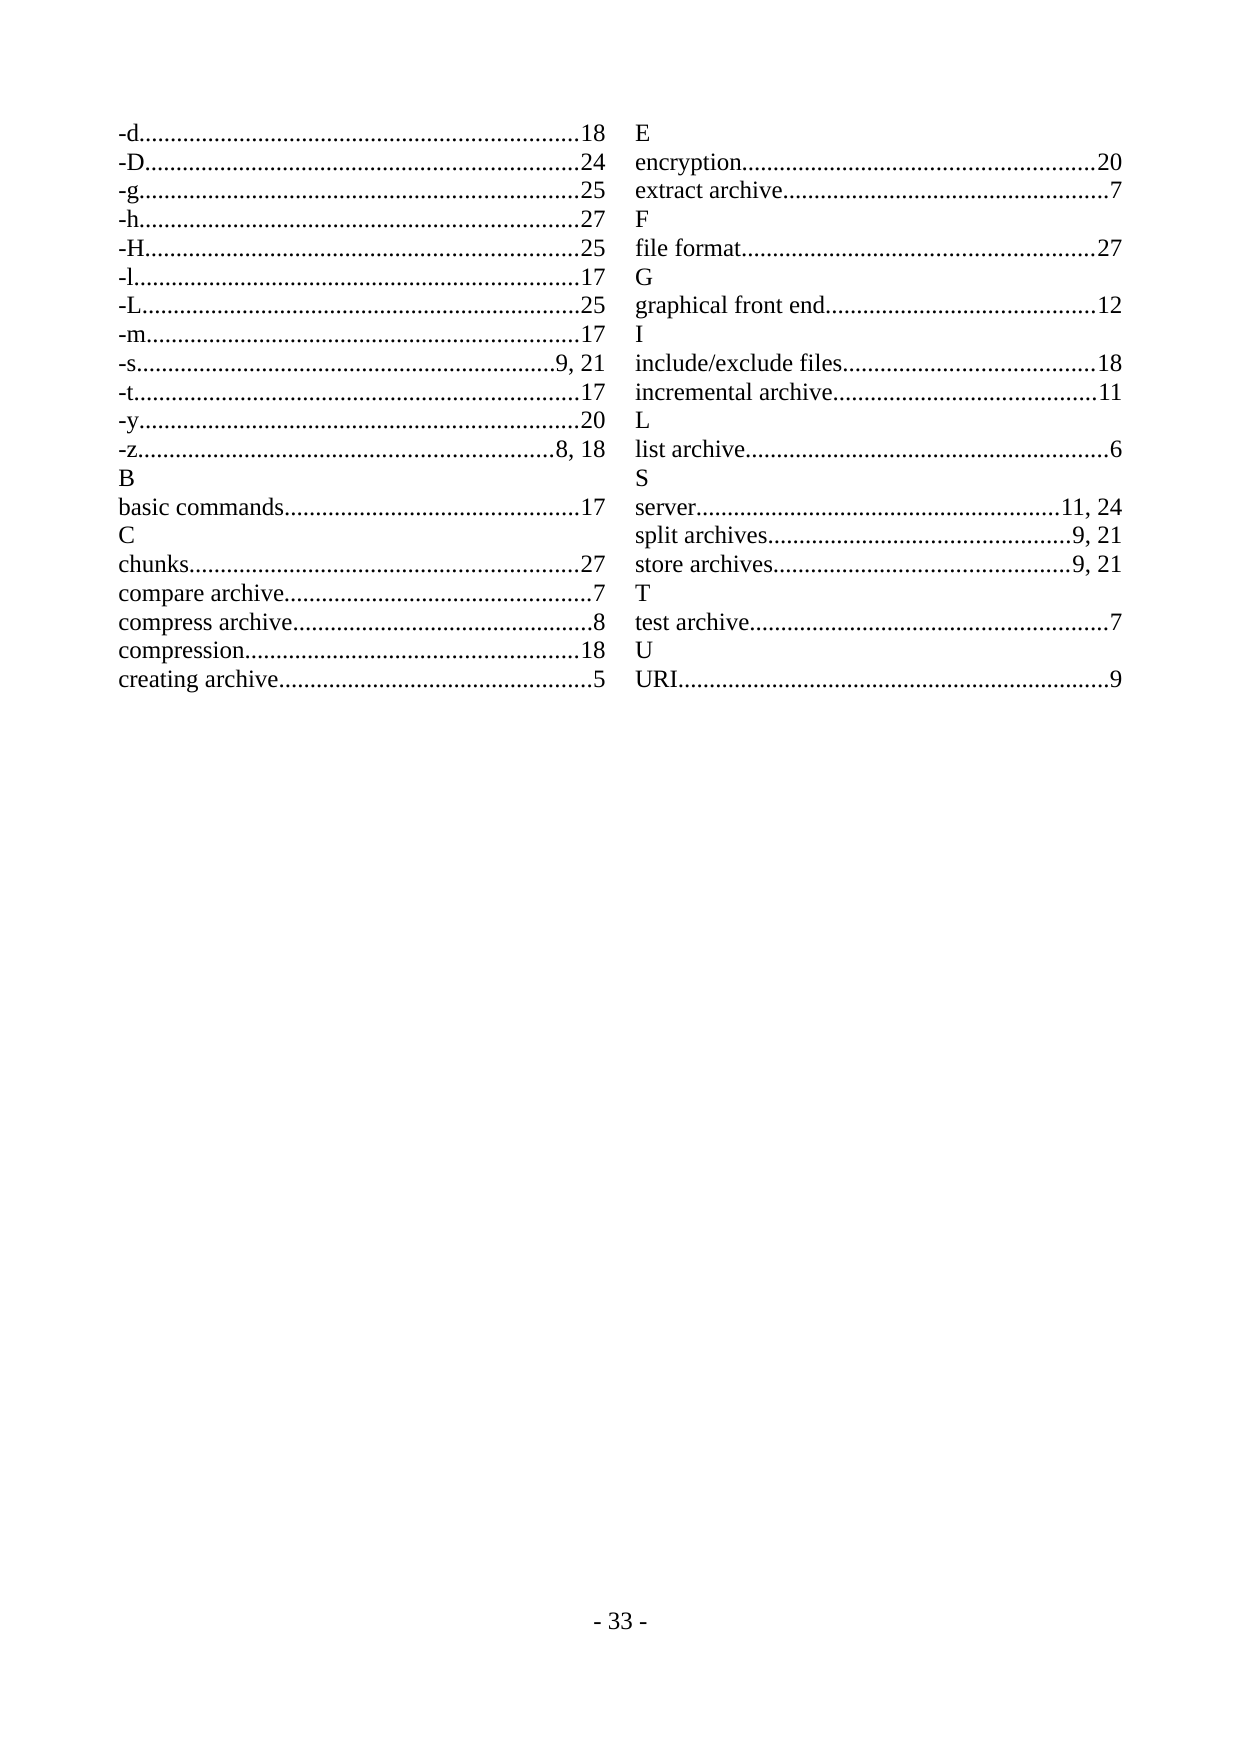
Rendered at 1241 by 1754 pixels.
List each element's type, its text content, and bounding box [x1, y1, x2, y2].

text extract archive 7 [635, 176, 1122, 204]
text L [635, 406, 1122, 434]
text G [635, 262, 1122, 291]
text list archive 6 [635, 434, 1122, 463]
text include/exclude files 18 [635, 348, 1122, 377]
text compression 18 [118, 636, 605, 664]
text F [635, 204, 1122, 233]
text -s 9, 21 [118, 348, 605, 377]
text -z 8, 18 [118, 434, 605, 463]
text incremental archive 11 [635, 377, 1122, 406]
text store archives 9, 21 [635, 549, 1122, 578]
text U [635, 636, 1122, 664]
text compress archive 8 [118, 607, 605, 636]
text file format 27 [635, 233, 1122, 262]
text server 11, 24 [635, 492, 1122, 521]
text -H 25 [118, 233, 605, 262]
text -d 18 [118, 118, 605, 147]
text -t 17 [118, 377, 605, 406]
text S [635, 463, 1122, 492]
text compare archive 7 [118, 578, 605, 607]
text encryption 20 [635, 147, 1122, 176]
text T [635, 578, 1122, 607]
text -m 17 [118, 319, 605, 348]
text -L 25 [118, 291, 605, 319]
text split archives 9, 21 [635, 521, 1122, 549]
text E [635, 118, 1122, 147]
text test archive 7 [635, 607, 1122, 636]
text I [635, 319, 1122, 348]
text -y 20 [118, 406, 605, 434]
text -g 25 [118, 176, 605, 204]
text creating archive 5 [118, 664, 605, 693]
text -l 17 [118, 262, 605, 291]
text basic commands 17 [118, 492, 605, 521]
text chunks 27 [118, 549, 605, 578]
text -D 24 [118, 147, 605, 176]
text C [118, 521, 605, 549]
text URI 9 [635, 664, 1122, 693]
text B [118, 463, 605, 492]
text graphical front end 12 [635, 291, 1122, 319]
text -h 27 [118, 204, 605, 233]
